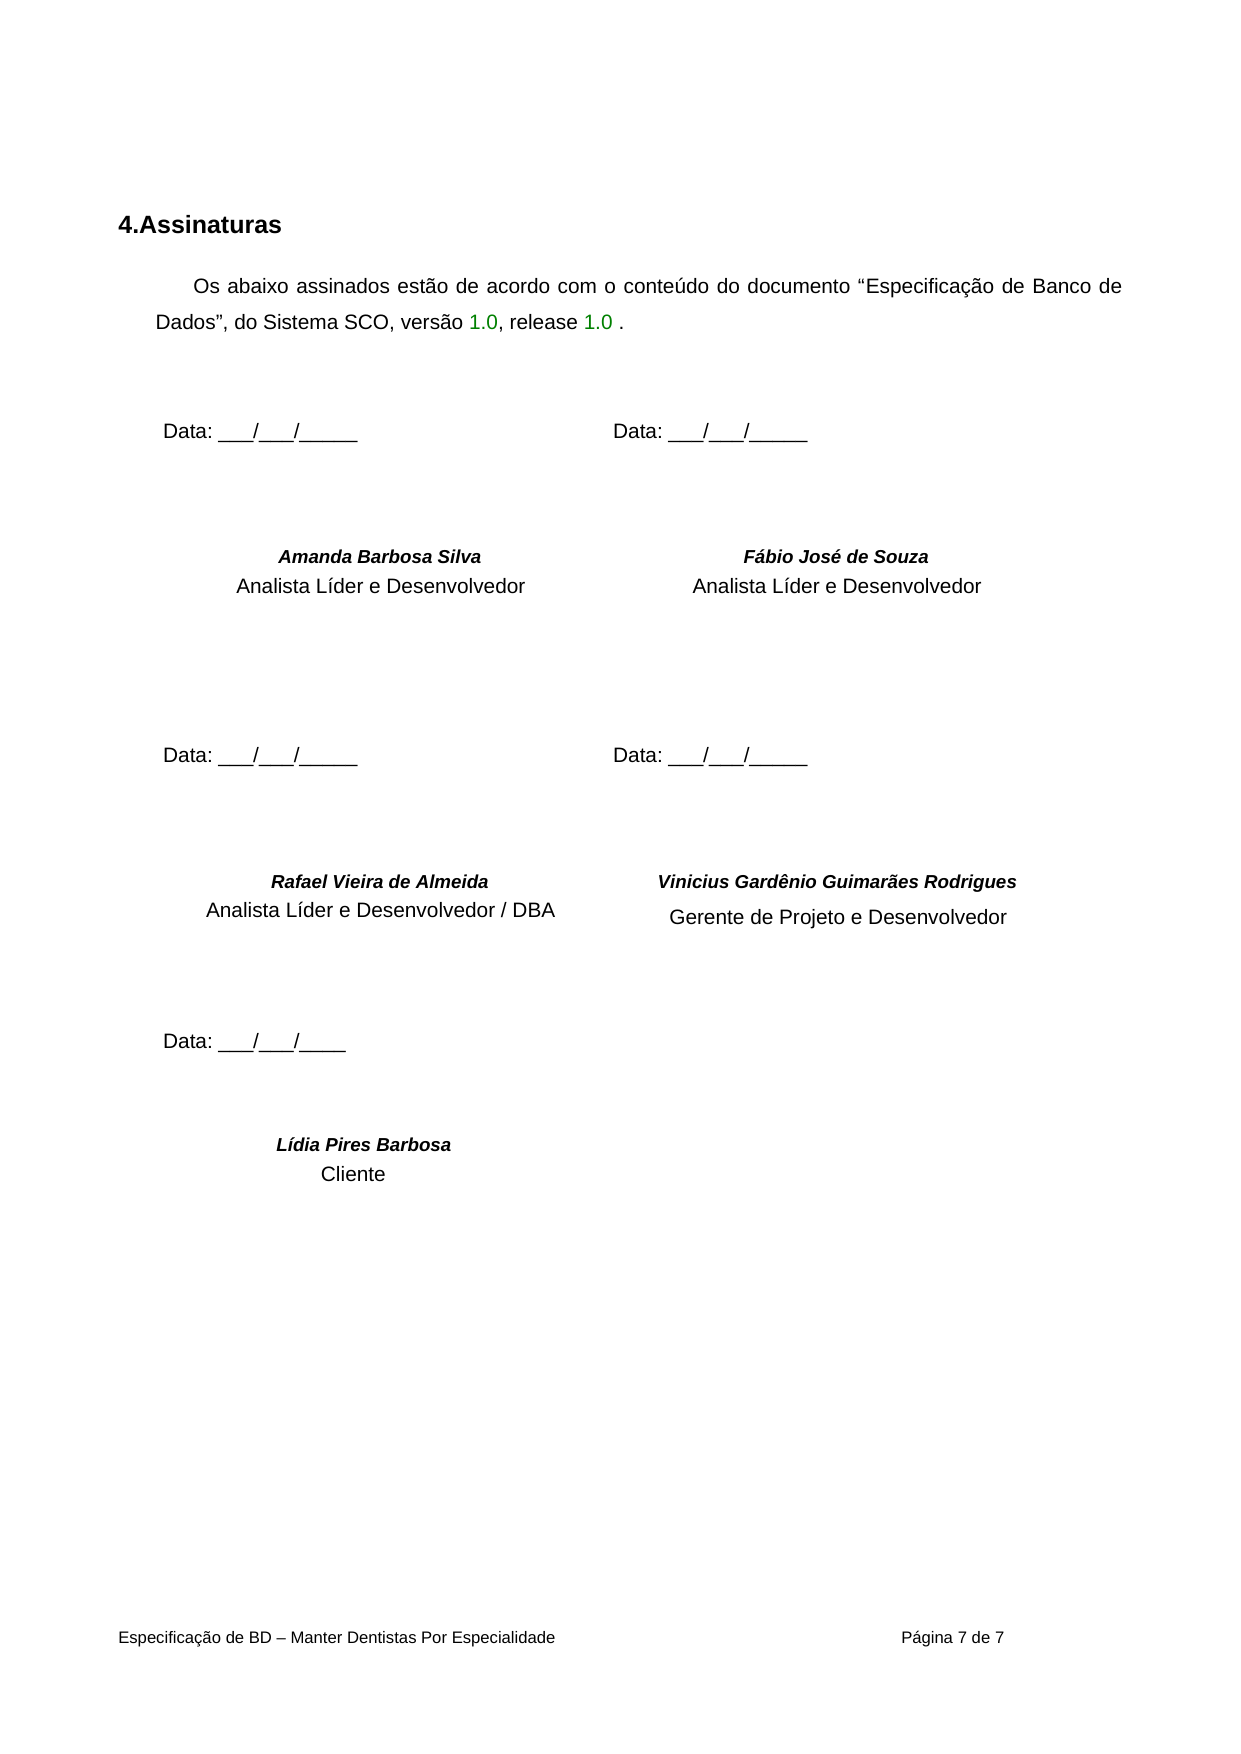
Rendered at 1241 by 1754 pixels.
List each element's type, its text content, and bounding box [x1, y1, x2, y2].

table_header Data: ___/___/_____ [606, 707, 1070, 864]
table_header Data: ___/___/_____ [156, 382, 606, 539]
subtitle Assinaturas [118, 210, 1122, 239]
table_header Data: ___/___/_____ [156, 707, 606, 864]
table_header Data: ___/___/____ [156, 993, 1070, 1128]
table_cell Rafael Vieira de Almeida Analista Líder e Desenvolvedor / DBA [156, 864, 606, 935]
table_header Data: ___/___/_____ [606, 382, 1068, 539]
table_cell Lídia Pires Barbosa Cliente [156, 1128, 1070, 1199]
table_cell Fábio José de Souza Analista Líder e Desenvolvedor [606, 540, 1068, 634]
table_cell Amanda Barbosa Silva Analista Líder e Desenvolvedor [156, 540, 606, 634]
title Os abaixo assinados estão de acordo com o conteúdo do documento “Especificação de Banco de Dados”, do Sistema SCO, versão 1.0, release 1.0 . [155, 274, 1122, 334]
table_cell [156, 1199, 1070, 1269]
table_cell Vinicius Gardênio Guimarães Rodrigues Gerente de Projeto e Desenvolvedor [606, 864, 1070, 935]
